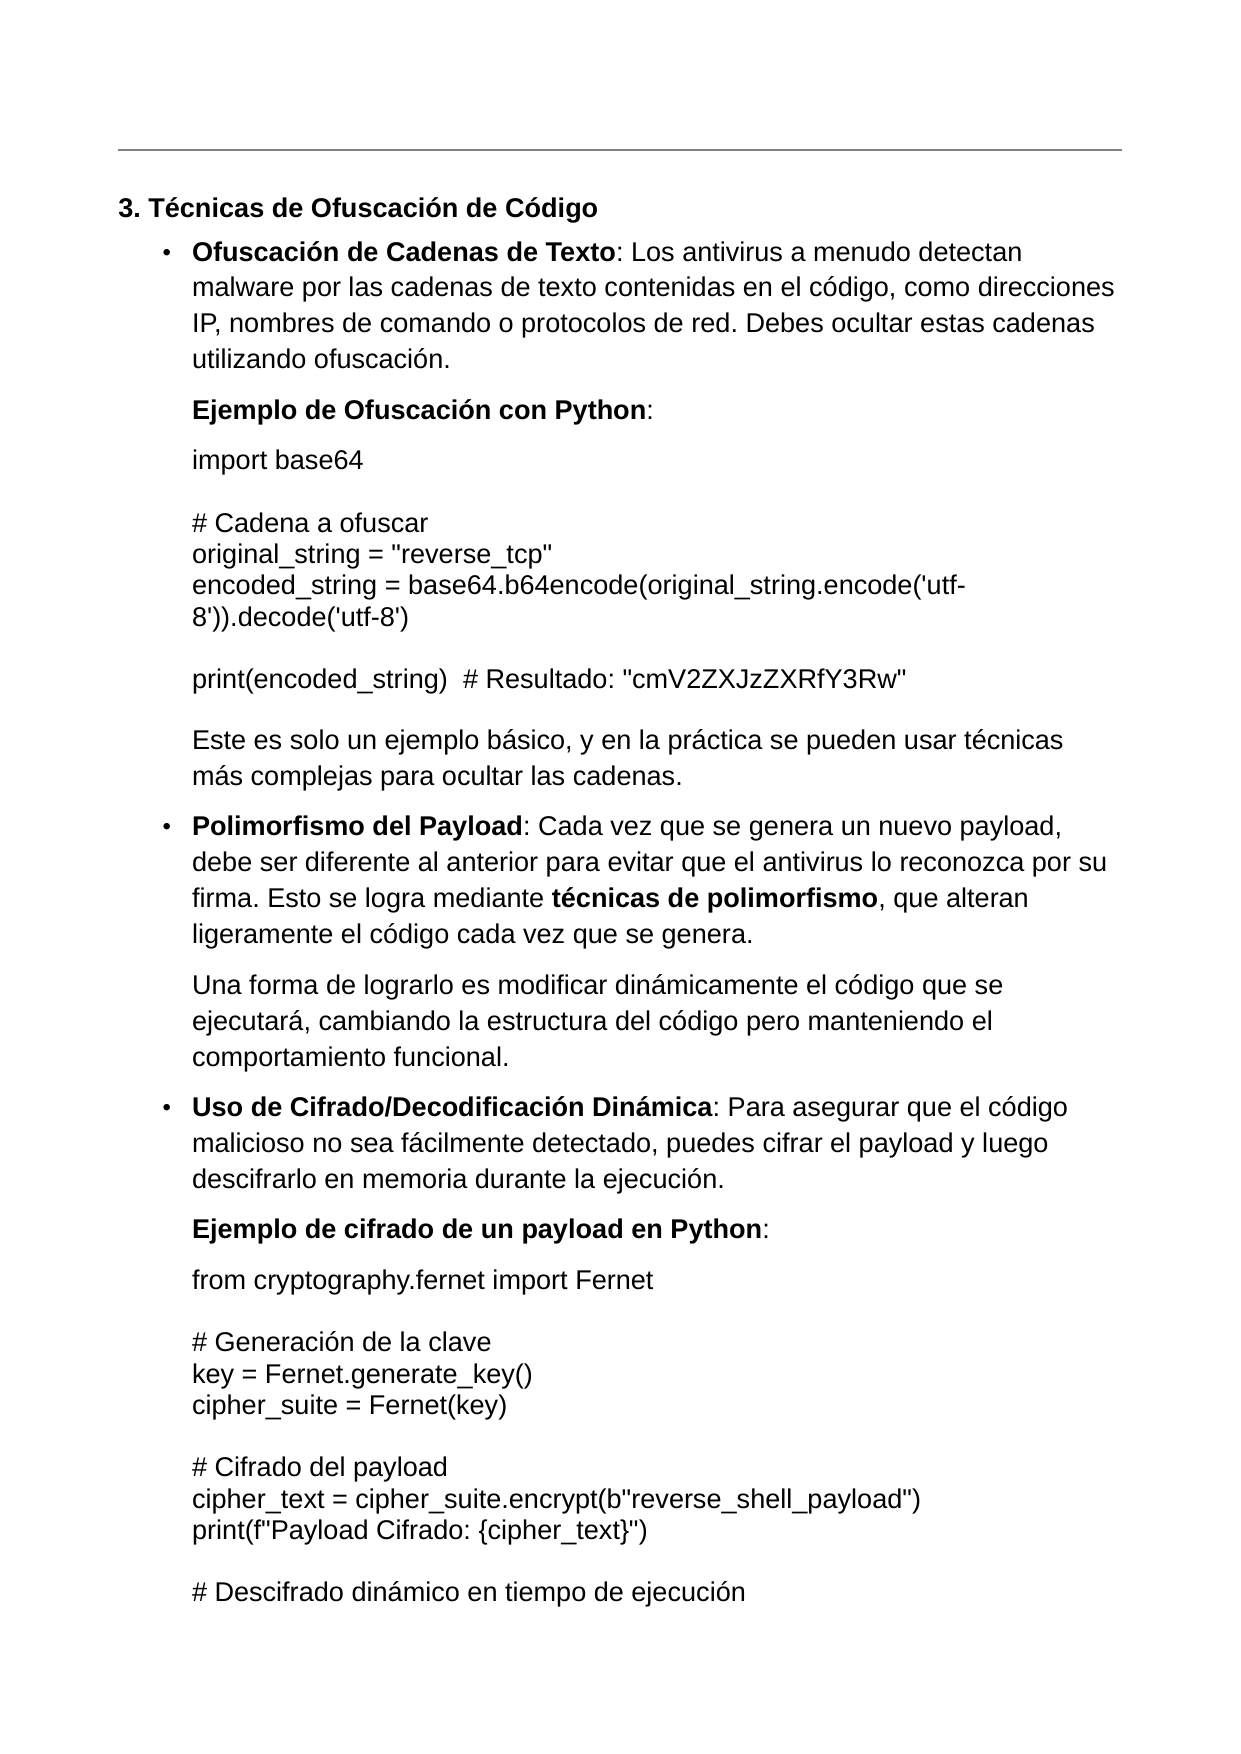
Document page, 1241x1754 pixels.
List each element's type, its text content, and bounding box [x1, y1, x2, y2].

list Ofuscación de Cadenas de Texto: Los antivirus a menudo detectan malware por las cadenas de texto contenidas en el código, como direcciones IP, nombres de comando o protocolos de red. Debes ocultar estas cadenas utilizando ofuscación. [162, 236, 1122, 374]
list key = Fernet.generate_key() [162, 1358, 1122, 1389]
list Ejemplo de Ofuscación con Python: [162, 394, 1122, 425]
list Una forma de lograrlo es modificar dinámicamente el código que se ejecutará, cambiando la estructura del código pero manteniendo el comportamiento funcional. [162, 969, 1122, 1072]
list cipher_text = cipher_suite.encrypt(b"reverse_shell_payload") [162, 1483, 1122, 1514]
list Uso de Cifrado/Decodificación Dinámica: Para asegurar que el código malicioso no sea fácilmente detectado, puedes cifrar el payload y luego descifrarlo en memoria durante la ejecución. [162, 1091, 1122, 1194]
list # Cifrado del payload [162, 1451, 1122, 1483]
list Este es solo un ejemplo básico, y en la práctica se pueden usar técnicas más complejas para ocultar las cadenas. [162, 724, 1122, 791]
list from cryptography.fernet import Fernet [162, 1264, 1122, 1295]
list print(f"Payload Cifrado: {cipher_text}") [162, 1514, 1122, 1545]
list Polimorfismo del Payload: Cada vez que se genera un nuevo payload, debe ser diferente al anterior para evitar que el antivirus lo reconozca por su firma. Esto se logra mediante técnicas de polimorfismo, que alteran ligeramente el código cada vez que se genera. [162, 810, 1122, 949]
list encoded_string = base64.b64encode(original_string.encode('utf-8')).decode('utf-8') [162, 569, 1122, 632]
list # Descifrado dinámico en tiempo de ejecución [162, 1576, 1122, 1608]
subtitle 3. Técnicas de Ofuscación de Código [118, 192, 1122, 223]
list original_string = "reverse_tcp" [162, 538, 1122, 569]
list print(encoded_string) # Resultado: "cmV2ZXJzZXRfY3Rw" [162, 663, 1122, 694]
list cipher_suite = Fernet(key) [162, 1389, 1122, 1420]
list # Generación de la clave [162, 1326, 1122, 1358]
list Ejemplo de cifrado de un payload en Python: [162, 1213, 1122, 1245]
list import base64 [162, 444, 1122, 476]
list # Cadena a ofuscar [162, 507, 1122, 538]
